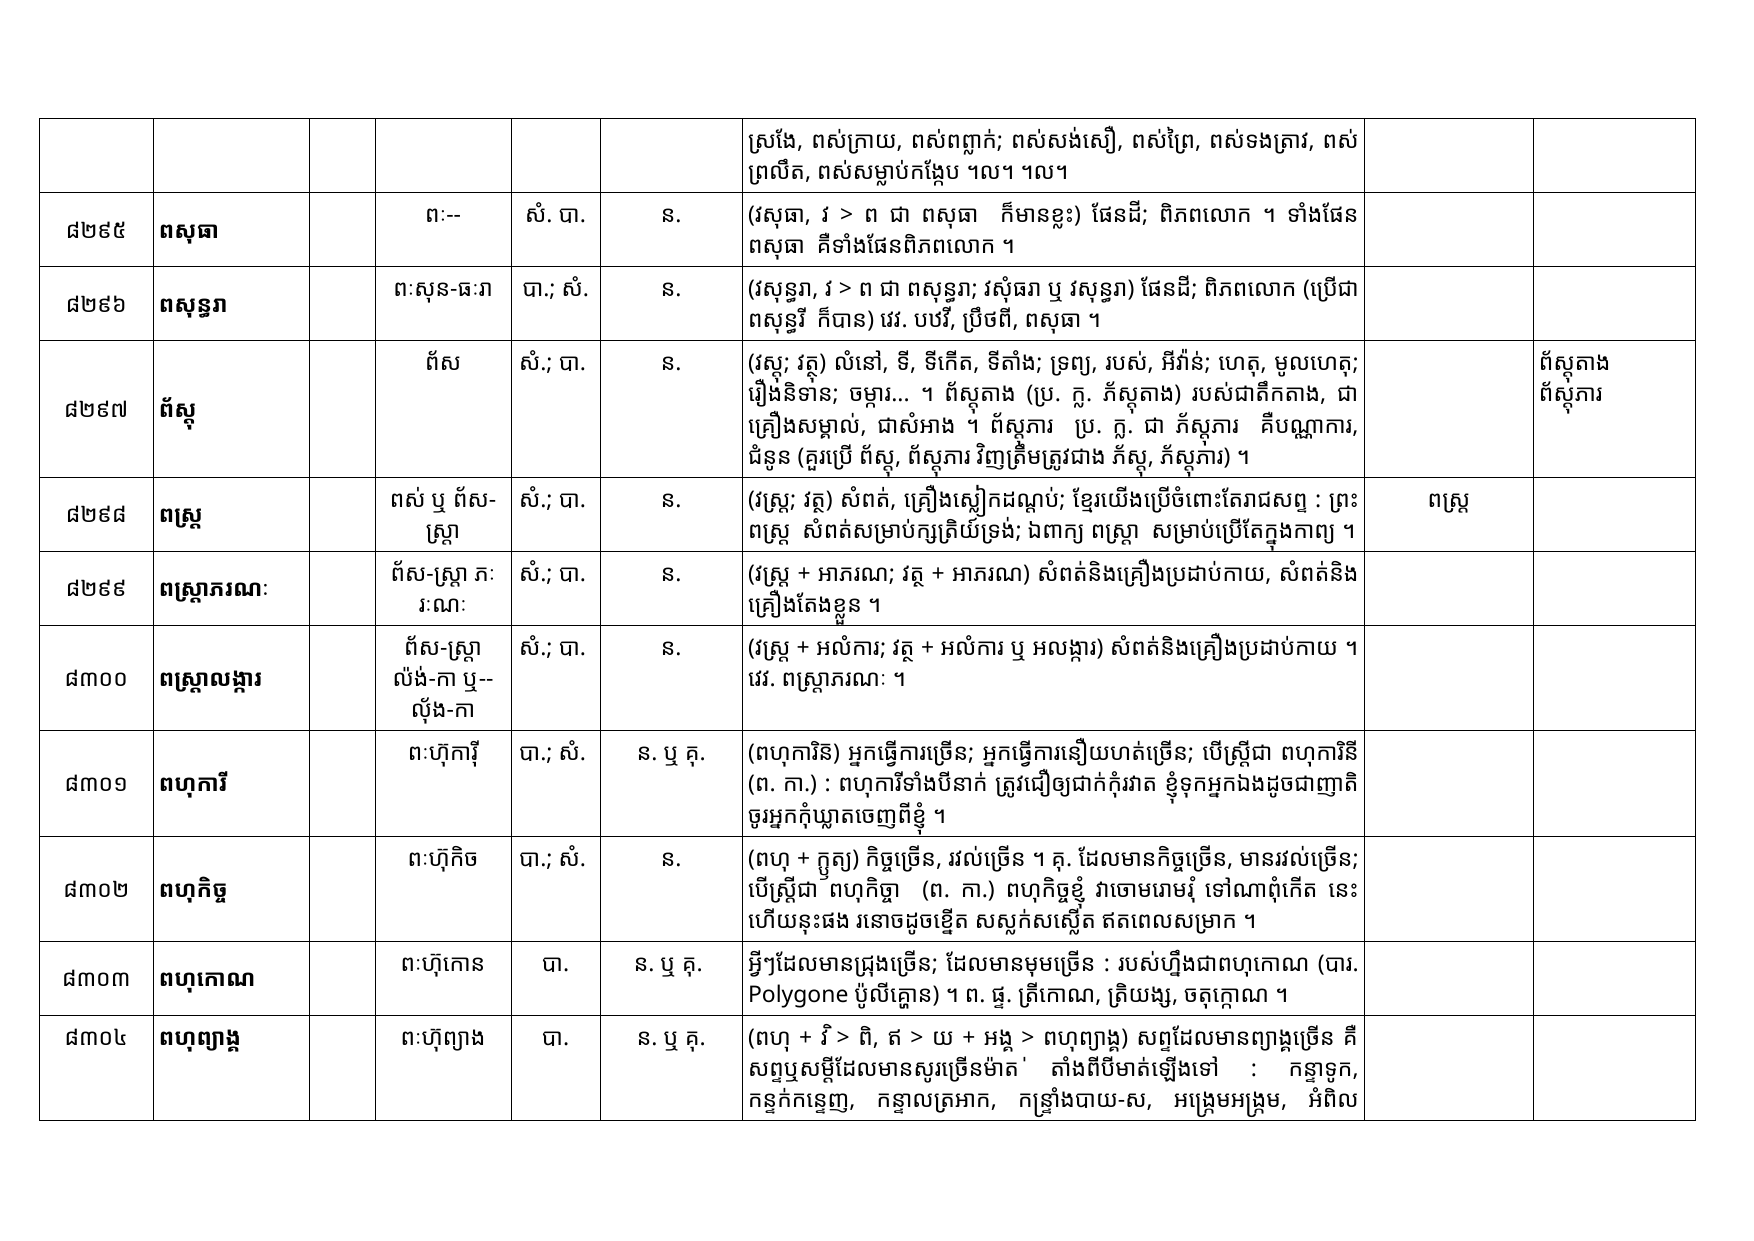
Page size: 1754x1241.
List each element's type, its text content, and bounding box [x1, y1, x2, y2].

table_cell ពសុន្ធរា [154, 267, 309, 340]
table_cell [1534, 1016, 1695, 1120]
table_cell ន. [601, 837, 742, 941]
table_cell បា. [512, 942, 600, 1015]
table_cell [310, 478, 375, 551]
table_cell [1534, 119, 1695, 192]
table_cell ព័ស-ស្ត្រា ល៉ង់-កា ឬ--ល៉័ង-កា [376, 626, 511, 730]
table_cell (ពហុ + ក្ឫត្យ) កិច្ច​ច្រើន, រវល់​ច្រើន ។ គុ. ដែល​មាន​កិច្ច​ច្រើន, មាន​រវល់​ច្រើន; បើ​ស្ត្រី​ជា ពហុ​កិច្ចា (ព. កា.) ពហុ​កិច្ច​ខ្ញុំ វា​ចោម​រោម​រុំ ទៅ​ណា​ពុំ​កើត នេះ​ហើយ​នុះ​ផង រនោច​ដូច​ខ្នើត សស្លក់​សស្លើត ឥត​ពេល​សម្រាក ។ [743, 837, 1364, 941]
table_cell សំ.; បា. [512, 552, 600, 625]
table_cell ពៈហ៊ុការ៉ី [376, 731, 511, 836]
table_cell [310, 341, 375, 477]
table_cell ពៈហ៊ុកិច [376, 837, 511, 941]
table_cell ព័ស [376, 341, 511, 477]
table_cell ពហុកោណ [154, 942, 309, 1015]
table_cell បា.; សំ. [512, 837, 600, 941]
table_cell ពហុការី [154, 731, 309, 836]
table_cell [154, 119, 309, 192]
table_cell ពស្រ្ដ [1365, 478, 1533, 551]
table_cell [512, 119, 600, 192]
table_cell ៨២៩៥ [40, 193, 153, 266]
table_cell ស្រងែ, ពស់​ក្រាយ, ពស់​ពព្លាក់; ពស់​សង់សឿ, ពស់​ព្រៃ, ពស់​ទង​ត្រាវ, ពស់​ព្រលឹត, ពស់​សម្លាប់​កង្កែប ។ល។ ។ល។ [743, 119, 1364, 192]
table_cell [1365, 942, 1533, 1015]
table_cell ៨២៩៩ [40, 552, 153, 625]
table_cell [1365, 193, 1533, 266]
table_cell ពៈ-- [376, 193, 511, 266]
table_cell [1534, 731, 1695, 836]
table_cell សំ.; បា. [512, 478, 600, 551]
table_cell [1365, 626, 1533, 730]
table_cell [1365, 837, 1533, 941]
table_cell ន. ឬ គុ. [601, 731, 742, 836]
table_cell [1365, 341, 1533, 477]
table_cell [310, 267, 375, 340]
table_cell [310, 119, 375, 192]
table_cell សំ.; បា. [512, 341, 600, 477]
table_cell សំ.; បា. [512, 626, 600, 730]
table_cell [1534, 626, 1695, 730]
table_cell [40, 119, 153, 192]
table_cell [310, 1016, 375, 1120]
table_cell បា.; សំ. [512, 267, 600, 340]
table_cell ៨៣០១ [40, 731, 153, 836]
table_cell ពៈសុន-ធៈរា [376, 267, 511, 340]
table_cell ន. [601, 478, 742, 551]
table_cell អ្វីៗ​ដែល​មាន​ជ្រុង​ច្រើន; ដែល​មាន​មុម​ច្រើន : របស់​ហ្នឹង​ជា​ពហុ​កោណ (បារ. Polygone ប៉ូលីគ្ហោន) ។ ព. ផ្ទ. ត្រី​កោណ, ត្រិយង្ស, ចតុក្កោណ ។ [743, 942, 1364, 1015]
table_cell [1365, 731, 1533, 836]
table_cell ព័ស្ដុតាង ព័ស្ដុភារ [1534, 341, 1695, 477]
table_cell [310, 193, 375, 266]
table_cell ពស្រ្ត [154, 478, 309, 551]
table_cell បា.; សំ. [512, 731, 600, 836]
table_cell ៨៣០០ [40, 626, 153, 730]
table_cell ពៈហ៊ុកោន [376, 942, 511, 1015]
table_cell ៨២៩៧ [40, 341, 153, 477]
table_cell ពៈហ៊ុព្យាង [376, 1016, 511, 1120]
table_cell [376, 119, 511, 192]
table_cell [310, 626, 375, 730]
table_cell ៨៣០៣ [40, 942, 153, 1015]
table_cell ពស់ ឬ ព័ស-ស្ត្រា [376, 478, 511, 551]
table_cell [1534, 837, 1695, 941]
table_cell ន. [601, 552, 742, 625]
table_cell [310, 837, 375, 941]
table_cell [310, 731, 375, 836]
table_cell [1534, 478, 1695, 551]
table_cell ៨២៩៦ [40, 267, 153, 340]
table_cell [1534, 942, 1695, 1015]
table_cell ពសុធា [154, 193, 309, 266]
table_cell (វសុន្ធរា, វ > ព ជា ពសុន្ធរា; វសុំធរា ឬ វសុន្ធរា) ផែន​ដី; ពិភព​លោក (ប្រើ​ជា ពសុន្ធរី ក៏​បាន) វេវ. បឋវី, ប្រឹថពី, ពសុធា ។ [743, 267, 1364, 340]
table_cell ន. [601, 626, 742, 730]
table_cell [1534, 193, 1695, 266]
table_cell (វស្ត្រ + អលំការ; វត្ថ + អលំការ ឬ អលង្ការ) សំពត់​និង​គ្រឿង​ប្រដាប់​កាយ ។ វេវ. ពស្ត្រា​ភរណៈ ។ [743, 626, 1364, 730]
table_cell [601, 119, 742, 192]
table_cell ន. ឬ គុ. [601, 1016, 742, 1120]
table_cell បា. [512, 1016, 600, 1120]
table_cell សំ. បា. [512, 193, 600, 266]
table_cell ៨៣០២ [40, 837, 153, 941]
table_cell [310, 942, 375, 1015]
table_cell ន. [601, 267, 742, 340]
table_cell (វស្ត្រ; វត្ថ) សំពត់, គ្រឿង​ស្លៀក​ដណ្ដប់; ខ្មែរ​យើង​ប្រើ​ចំពោះ​តែ​រាជ​សព្ទ : ព្រះ​ពស្រ្ត សំពត់​សម្រាប់​ក្សត្រិយ៍​ទ្រង់; ឯ​ពាក្យ ពស្ត្រា សម្រាប់​ប្រើ​តែ​ក្នុង​កាព្យ ។ [743, 478, 1364, 551]
table_cell ពហុកិច្ច [154, 837, 309, 941]
table_cell [1365, 119, 1533, 192]
table_cell ព័ស-ស្ត្រា ភៈរៈណៈ [376, 552, 511, 625]
table_cell ពស្ត្រាលង្ការ [154, 626, 309, 730]
table_cell ៨៣០៤ [40, 1016, 153, 1120]
table_cell ពស្ត្រាភរណៈ [154, 552, 309, 625]
table_cell ន. [601, 193, 742, 266]
table_cell (ពហុការិន៑) អ្នក​ធ្វើ​ការ​ច្រើន; អ្នក​ធ្វើ​ការ​នឿយ​ហត់​ច្រើន; បើ​ស្ត្រី​ជា ពហុ​ការិនី (ព. កា.) : ពហុ​ការី​ទាំង​បី​នាក់ ត្រូវ​ជឿ​ឲ្យ​ជាក់​កុំ​រវាត ខ្ញុំ​ទុក​អ្នក​ឯង​ដូច​ជា​ញាតិ ចូរ​អ្នក​កុំ​ឃ្លាត​ចេញ​ពី​ខ្ញុំ ។ [743, 731, 1364, 836]
table_cell ន. ឬ គុ. [601, 942, 742, 1015]
table_cell [1534, 267, 1695, 340]
table_cell [1365, 1016, 1533, 1120]
table_cell [310, 552, 375, 625]
table_cell [1534, 552, 1695, 625]
table_cell ន. [601, 341, 742, 477]
table_cell ព័ស្ដុ [154, 341, 309, 477]
table_cell (វសុធា, វ > ព ជា ពសុធា ក៏​មាន​ខ្លះ) ផែន​ដី; ពិភព​លោក ។ ទាំង​ផែន​ពសុធា គឺ​ទាំង​ផែន​ពិភព​លោក ។ [743, 193, 1364, 266]
table_cell (ពហុ + វិ > ពិ, ឥ > យ + អង្គ > ពហុ​ព្យាង្គ) សព្ទ​ដែល​មាន​ព្យាង្គ​ច្រើន គឺ​សព្ទ​ឬ​សម្ដី​ដែល​មាន​សូរ​ច្រើន​ម៉ាត់ តាំង​ពី​បី​មាត់​ឡើង​ទៅ : កន្ទា​ទូក, កន្ទក់កន្ទេញ, កន្ទាលត្រអាក, កន្ទ្រាំងបាយ-ស, អង្ក្រេមអង្ក្រម, អំពិល​ [743, 1016, 1364, 1120]
table_cell (វស្ត្រ + អាភរណ; វត្ថ + អាភរណ) សំពត់​និង​គ្រឿង​ប្រដាប់​កាយ, សំពត់​និង​គ្រឿង​តែង​ខ្លួន ។ [743, 552, 1364, 625]
table_cell [1365, 552, 1533, 625]
table_cell [1365, 267, 1533, 340]
table_cell ៨២៩៨ [40, 478, 153, 551]
table_cell (វស្តុ; វត្ថុ) លំនៅ, ទី, ទី​កើត, ទីតាំង; ទ្រព្យ, របស់, អីវ៉ាន់; ហេតុ​, មូលហេតុ; រឿង​និទាន; ចម្ការ... ។ ព័ស្ដុតាង (ប្រ. ក្ល. ភ័ស្ដុតាង) របស់​ជា​តឹកតាង, ជា​គ្រឿង​សម្គាល់, ជា​សំអាង ។ ព័ស្ដុភារ ប្រ. ក្ល. ជា ភ័ស្ដុភារ គឺ​បណ្ណាការ, ជំនូន (គួរ​ប្រើ ព័ស្ដុ, ព័ស្ដុភារ វិញ​ត្រឹមត្រូវ​ជាង ភ័ស្ដុ, ភ័ស្ដុភារ) ។ [743, 341, 1364, 477]
table_cell ពហុព្យាង្គ [154, 1016, 309, 1120]
